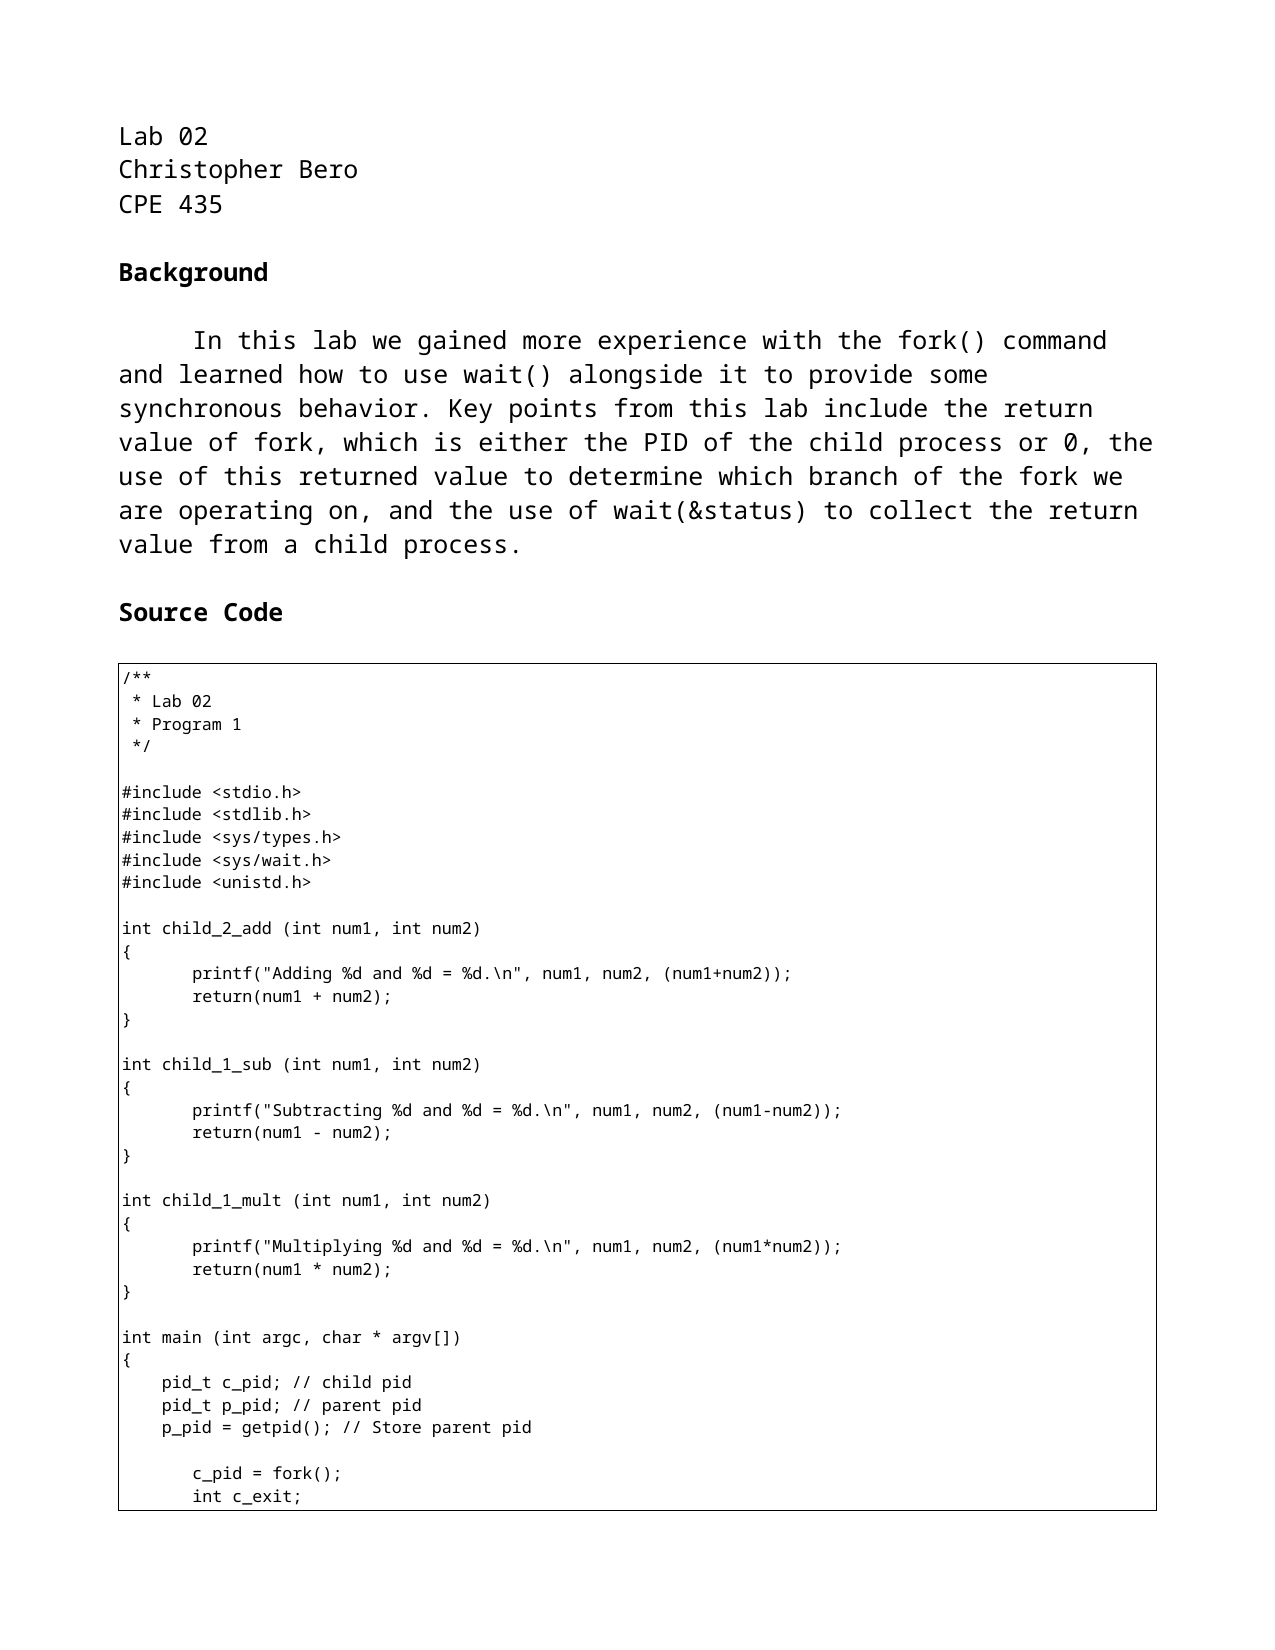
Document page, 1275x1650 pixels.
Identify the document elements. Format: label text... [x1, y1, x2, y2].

text return(num1 * num2); [119, 1253, 1156, 1276]
text printf("Subtracting %d and %d = %d.\n", num1, num2, (num1-num2)); [119, 1094, 1156, 1117]
text printf("Adding %d and %d = %d.\n", num1, num2, (num1+num2)); [119, 958, 1156, 981]
text { [119, 1072, 1156, 1094]
text Lab 02 [118, 118, 1157, 152]
text * Lab 02 [119, 686, 1156, 708]
text pid_t c_pid; // child pid [119, 1367, 1156, 1390]
text #include <stdlib.h> [119, 799, 1156, 822]
text #include <sys/wait.h> [119, 845, 1156, 867]
text int child_1_sub (int num1, int num2) [119, 1049, 1156, 1072]
text c_pid = fork(); [119, 1458, 1156, 1481]
text */ [119, 731, 1156, 757]
text { [119, 1344, 1156, 1367]
text int main (int argc, char * argv[]) [119, 1322, 1156, 1344]
text Christopher Bero [118, 152, 1157, 186]
text /** [119, 664, 1156, 686]
text #include <unistd.h> [119, 867, 1156, 894]
text int child_1_mult (int num1, int num2) [119, 1185, 1156, 1208]
text printf("Multiplying %d and %d = %d.\n", num1, num2, (num1*num2)); [119, 1231, 1156, 1253]
text return(num1 + num2); [119, 981, 1156, 1004]
text int child_2_add (int num1, int num2) [119, 913, 1156, 936]
text } [119, 1140, 1156, 1166]
text Source Code [118, 595, 1157, 629]
text CPE 435 [118, 186, 1157, 220]
text } [119, 1004, 1156, 1030]
text int c_exit; [119, 1481, 1156, 1510]
text { [119, 1208, 1156, 1231]
text p_pid = getpid(); // Store parent pid [119, 1412, 1156, 1439]
text #include <sys/types.h> [119, 822, 1156, 845]
text * Program 1 [119, 708, 1156, 731]
text #include <stdio.h> [119, 777, 1156, 799]
text In this lab we gained more experience with the fork() command and learned how to use wait() alongside it to provide some synchronous behavior. Key points from this lab include the return value of fork, which is either the PID of the child process or 0, the use of this returned value to determine which branch of the fork we are operating on, and the use of wait(&status) to collect the return value from a child process. [118, 322, 1157, 561]
text { [119, 936, 1156, 958]
text Background [118, 254, 1157, 288]
text } [119, 1276, 1156, 1302]
text return(num1 - num2); [119, 1117, 1156, 1140]
text pid_t p_pid; // parent pid [119, 1390, 1156, 1412]
